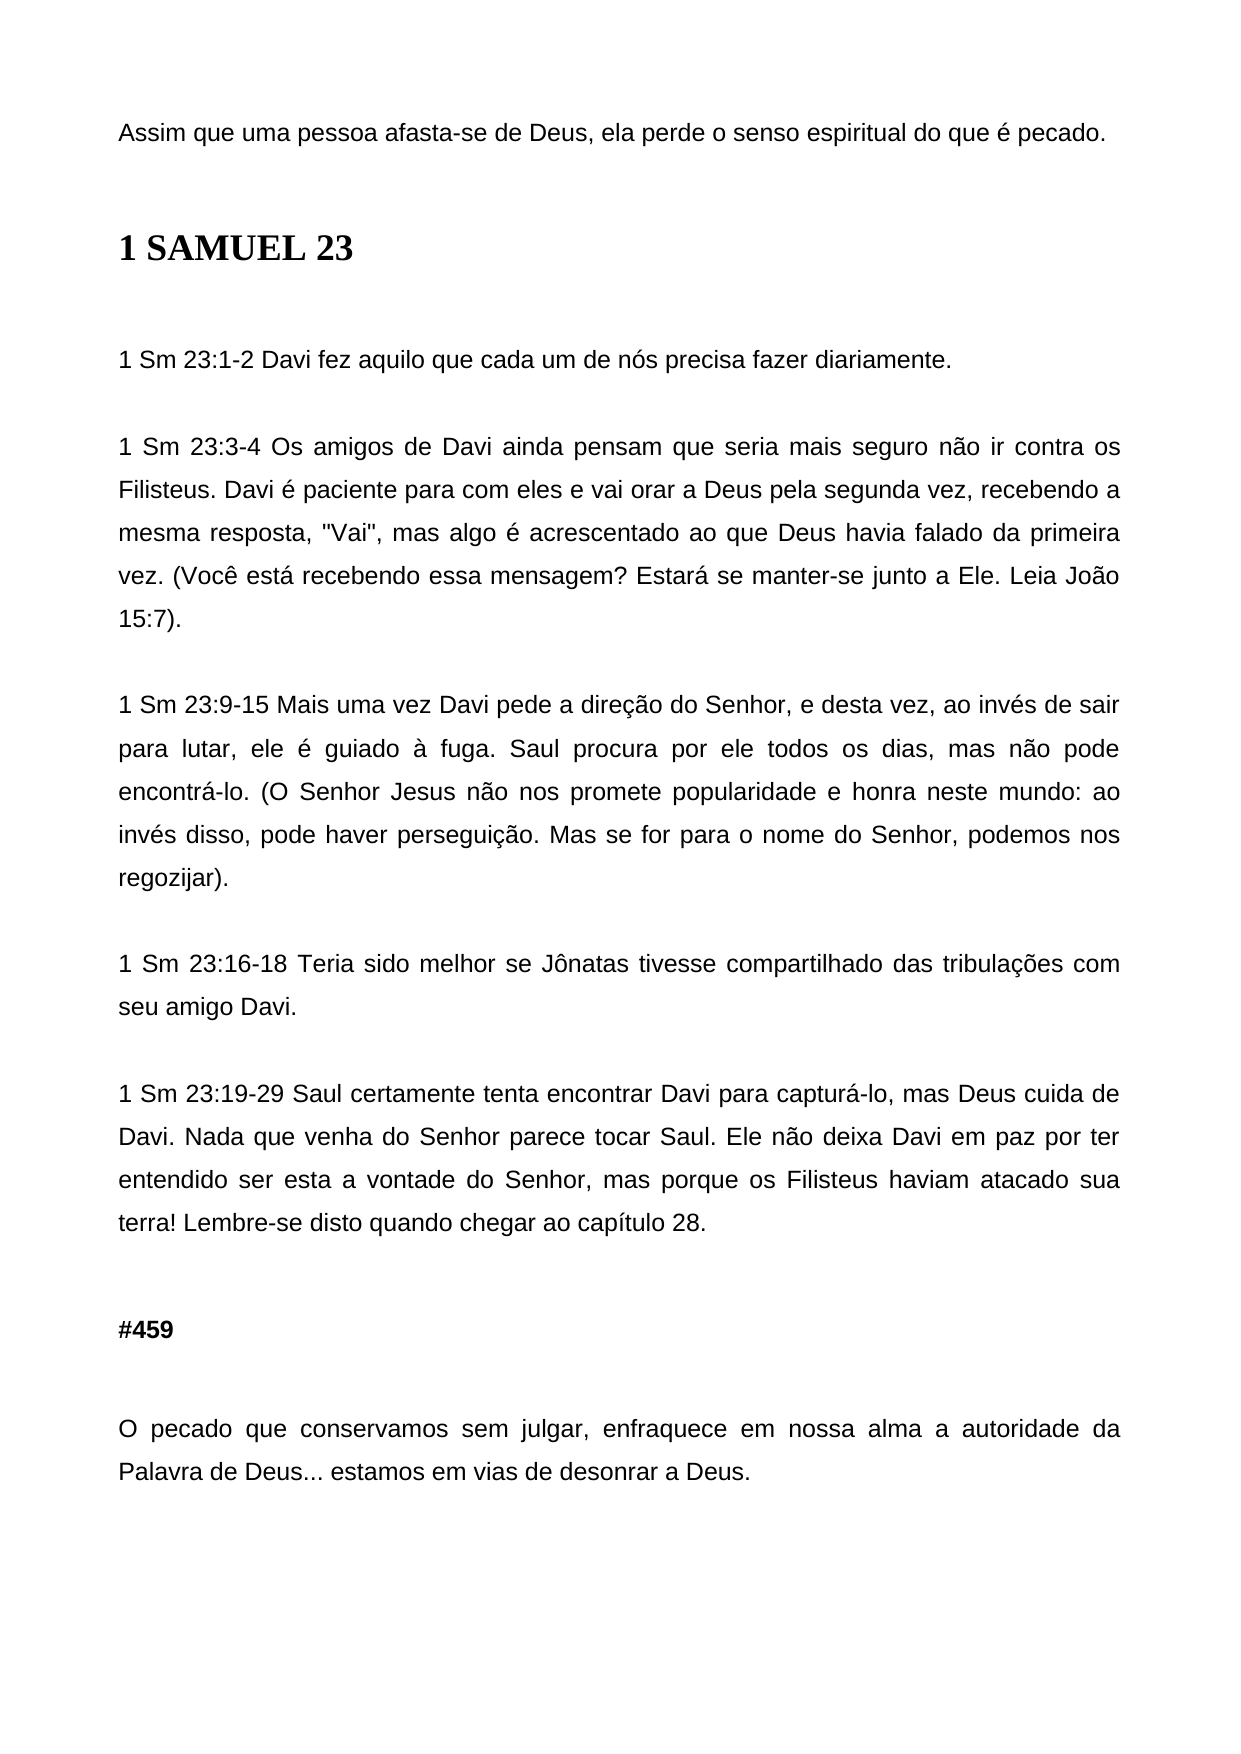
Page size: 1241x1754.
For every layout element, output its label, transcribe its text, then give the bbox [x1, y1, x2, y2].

text Assim que uma pessoa afasta-se de Deus, ela perde o senso espiritual do que é pecado. [118, 118, 1122, 147]
text 1 Sm 23:16-18 Teria sido melhor se Jônatas tivesse compartilhado das tribulações com seu amigo Davi. [118, 949, 1122, 1021]
subtitle #459 [118, 1315, 1122, 1344]
subtitle 1 SAMUEL 23 [118, 225, 1122, 268]
text 1 Sm 23:1-2 Davi fez aquilo que cada um de nós precisa fazer diariamente. [118, 346, 1122, 374]
text O pecado que conservamos sem julgar, enfraquece em nossa alma a autoridade da Palavra de Deus... estamos em vias de desonrar a Deus. [118, 1414, 1122, 1486]
text 1 Sm 23:9-15 Mais uma vez Davi pede a direção do Senhor, e desta vez, ao invés de sair para lutar, ele é guiado à fuga. Saul procura por ele todos os dias, mas não pode encontrá-lo. (O Senhor Jesus não nos promete popularidade e honra neste mundo: ao invés disso, pode haver perseguição. Mas se for para o nome do Senhor, podemos nos regozijar). [118, 691, 1122, 892]
text 1 Sm 23:3-4 Os amigos de Davi ainda pensam que seria mais seguro não ir contra os Filisteus. Davi é paciente para com eles e vai orar a Deus pela segunda vez, recebendo a mesma resposta, "Vai", mas algo é acrescentado ao que Deus havia falado da primeira vez. (Você está recebendo essa mensagem? Estará se manter-se junto a Ele. Leia João 15:7). [118, 432, 1122, 633]
text 1 Sm 23:19-29 Saul certamente tenta encontrar Davi para capturá-lo, mas Deus cuida de Davi. Nada que venha do Senhor parece tocar Saul. Ele não deixa Davi em paz por ter entendido ser esta a vontade do Senhor, mas porque os Filisteus haviam atacado sua terra! Lembre-se disto quando chegar ao capítulo 28. [118, 1079, 1122, 1237]
